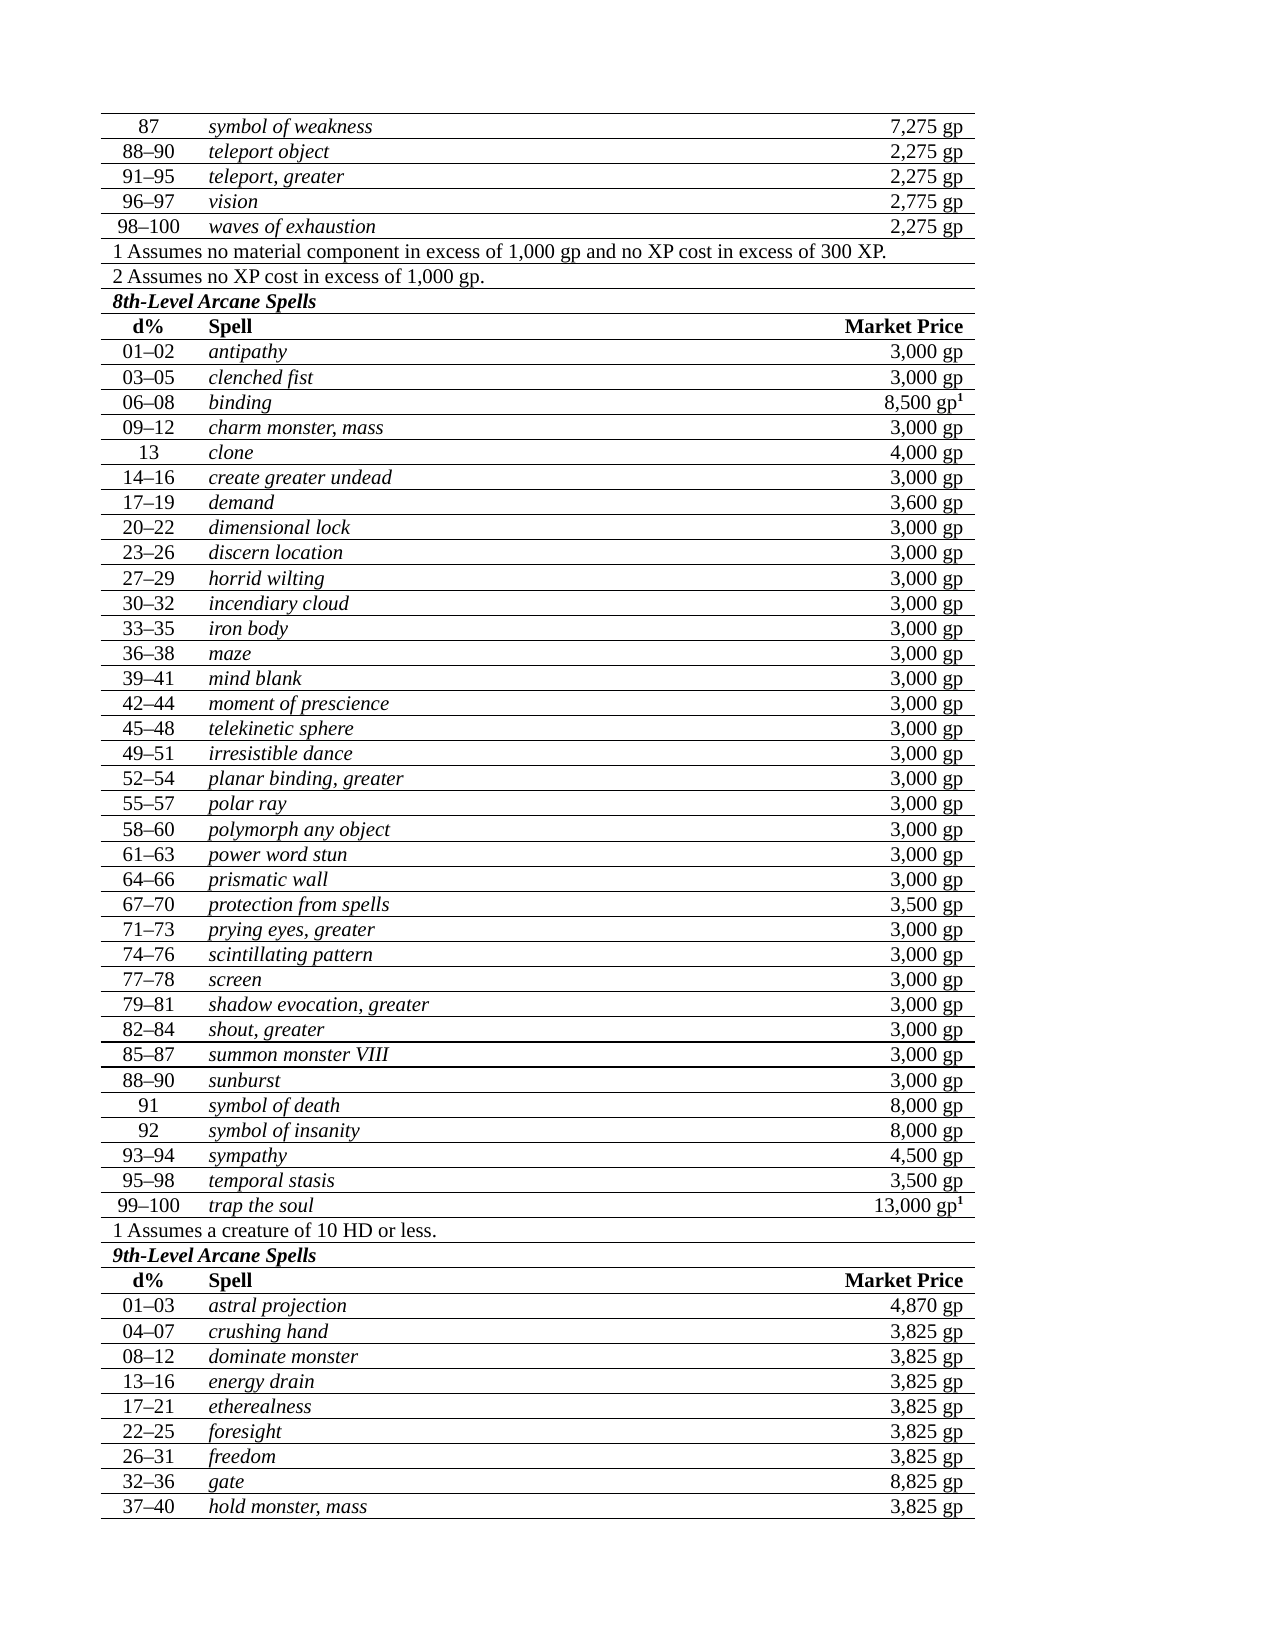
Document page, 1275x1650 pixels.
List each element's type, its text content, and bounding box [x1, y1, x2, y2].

table_cell teleport object [196, 139, 731, 163]
table_cell telekinetic sphere [196, 716, 731, 740]
table_cell freedom [196, 1444, 731, 1468]
table_cell 01–03 [101, 1294, 196, 1317]
table_cell dimensional lock [196, 515, 731, 539]
table_cell trap the soul [196, 1193, 731, 1217]
table_cell 8,000 gp [731, 1093, 975, 1117]
table_cell 77–78 [101, 967, 196, 991]
table_cell 20–22 [101, 515, 196, 539]
table_cell prismatic wall [196, 867, 731, 891]
table_cell 3,000 gp [731, 515, 975, 539]
table_cell hold monster, mass [196, 1494, 731, 1518]
table_cell 14–16 [101, 465, 196, 489]
table_cell 2 Assumes no XP cost in excess of 1,000 gp. [101, 264, 975, 288]
table_cell 4,870 gp [731, 1294, 975, 1317]
table_cell temporal stasis [196, 1168, 731, 1192]
table_cell 2,275 gp [731, 139, 975, 163]
table_cell 26–31 [101, 1444, 196, 1468]
table_cell 8,825 gp [731, 1469, 975, 1493]
table_cell binding [196, 390, 731, 414]
table_cell irresistible dance [196, 741, 731, 765]
table_cell shadow evocation, greater [196, 992, 731, 1016]
table_cell 3,000 gp [731, 591, 975, 614]
table_cell energy drain [196, 1369, 731, 1393]
table_cell 88–90 [101, 139, 196, 163]
table_cell 91 [101, 1093, 196, 1117]
table_cell 3,825 gp [731, 1319, 975, 1343]
table_cell sunburst [196, 1068, 731, 1092]
table_cell Spell [196, 314, 731, 338]
table_cell 39–41 [101, 666, 196, 690]
table_cell 08–12 [101, 1344, 196, 1368]
table_cell discern location [196, 540, 731, 564]
table_cell 04–07 [101, 1319, 196, 1343]
table_cell 3,000 gp [731, 766, 975, 790]
table_cell 49–51 [101, 741, 196, 765]
table_cell 67–70 [101, 892, 196, 916]
table_cell Market Price [731, 1268, 975, 1292]
table_cell teleport, greater [196, 164, 731, 188]
table_cell 3,000 gp [731, 616, 975, 640]
table_cell moment of prescience [196, 691, 731, 715]
table_cell charm monster, mass [196, 415, 731, 439]
table_cell 22–25 [101, 1419, 196, 1443]
table_cell Spell [196, 1268, 731, 1292]
table_cell waves of exhaustion [196, 214, 731, 238]
table_cell 99–100 [101, 1193, 196, 1217]
table_cell 3,000 gp [731, 365, 975, 389]
table_cell polar ray [196, 791, 731, 815]
table_cell 13–16 [101, 1369, 196, 1393]
table_cell 03–05 [101, 365, 196, 389]
table_cell maze [196, 641, 731, 665]
table_cell 33–35 [101, 616, 196, 640]
table_cell dominate monster [196, 1344, 731, 1368]
table_cell 52–54 [101, 766, 196, 790]
table_cell 88–90 [101, 1068, 196, 1092]
table_cell etherealness [196, 1394, 731, 1418]
table_cell 3,600 gp [731, 490, 975, 514]
table_cell 23–26 [101, 540, 196, 564]
table_cell 30–32 [101, 591, 196, 614]
table_cell 8,500 gp1 [731, 390, 975, 414]
table_cell 3,000 gp [731, 992, 975, 1016]
table_cell iron body [196, 616, 731, 640]
table_cell 37–40 [101, 1494, 196, 1518]
table_cell 7,275 gp [731, 114, 975, 138]
table_cell foresight [196, 1419, 731, 1443]
table_cell astral projection [196, 1294, 731, 1317]
table_cell 32–36 [101, 1469, 196, 1493]
table_cell 3,000 gp [731, 867, 975, 891]
table_cell mind blank [196, 666, 731, 690]
table_cell 3,825 gp [731, 1344, 975, 1368]
table_cell 3,000 gp [731, 666, 975, 690]
table_cell 2,275 gp [731, 164, 975, 188]
table_cell 58–60 [101, 816, 196, 841]
table_cell 79–81 [101, 992, 196, 1016]
table_cell 8th-Level Arcane Spells [101, 289, 975, 313]
table_cell 06–08 [101, 390, 196, 414]
table_cell 3,000 gp [731, 942, 975, 966]
table_cell clenched fist [196, 365, 731, 389]
table_cell 93–94 [101, 1143, 196, 1167]
table_cell planar binding, greater [196, 766, 731, 790]
table_cell 3,825 gp [731, 1394, 975, 1418]
table_cell 3,000 gp [731, 691, 975, 715]
table_cell 74–76 [101, 942, 196, 966]
table_cell 55–57 [101, 791, 196, 815]
table_cell 87 [101, 114, 196, 138]
table_cell 85–87 [101, 1043, 196, 1066]
table_cell d% [101, 1268, 196, 1292]
table_cell 27–29 [101, 565, 196, 589]
table_cell 3,000 gp [731, 917, 975, 941]
table_cell 3,000 gp [731, 415, 975, 439]
table_cell 9th-Level Arcane Spells [101, 1243, 975, 1267]
table_cell 4,500 gp [731, 1143, 975, 1167]
table_cell 3,000 gp [731, 816, 975, 841]
table_cell 3,000 gp [731, 641, 975, 665]
table_cell screen [196, 967, 731, 991]
table_cell crushing hand [196, 1319, 731, 1343]
table_cell polymorph any object [196, 816, 731, 841]
table_cell 17–19 [101, 490, 196, 514]
table_cell 3,000 gp [731, 842, 975, 866]
table_cell 3,000 gp [731, 791, 975, 815]
table_cell incendiary cloud [196, 591, 731, 614]
table_cell 96–97 [101, 189, 196, 213]
table_cell 95–98 [101, 1168, 196, 1192]
table_cell 2,275 gp [731, 214, 975, 238]
table_cell vision [196, 189, 731, 213]
table_cell 3,825 gp [731, 1419, 975, 1443]
table_cell 3,825 gp [731, 1444, 975, 1468]
table_cell symbol of insanity [196, 1118, 731, 1142]
table_cell 91–95 [101, 164, 196, 188]
table_cell scintillating pattern [196, 942, 731, 966]
table_cell 3,000 gp [731, 465, 975, 489]
table_cell 13,000 gp1 [731, 1193, 975, 1217]
table_cell symbol of weakness [196, 114, 731, 138]
table_cell gate [196, 1469, 731, 1493]
table_cell 3,000 gp [731, 565, 975, 589]
table_cell d% [101, 314, 196, 338]
table_cell Market Price [731, 314, 975, 338]
table_cell 3,000 gp [731, 1068, 975, 1092]
table_cell 36–38 [101, 641, 196, 665]
table_cell 01–02 [101, 340, 196, 363]
table_cell 3,500 gp [731, 1168, 975, 1192]
table_cell 82–84 [101, 1017, 196, 1041]
table_cell 4,000 gp [731, 440, 975, 464]
table_cell symbol of death [196, 1093, 731, 1117]
table_cell 1 Assumes a creature of 10 HD or less. [101, 1218, 975, 1242]
table_cell sympathy [196, 1143, 731, 1167]
table_cell antipathy [196, 340, 731, 363]
table_cell 3,000 gp [731, 340, 975, 363]
table_cell summon monster VIII [196, 1043, 731, 1066]
table_cell 3,500 gp [731, 892, 975, 916]
table_cell demand [196, 490, 731, 514]
table_cell 71–73 [101, 917, 196, 941]
table_cell shout, greater [196, 1017, 731, 1041]
table_cell 42–44 [101, 691, 196, 715]
table_cell 3,000 gp [731, 1043, 975, 1066]
table_cell 3,000 gp [731, 967, 975, 991]
table_cell clone [196, 440, 731, 464]
table_cell 3,000 gp [731, 540, 975, 564]
table_cell prying eyes, greater [196, 917, 731, 941]
table_cell 3,825 gp [731, 1494, 975, 1518]
table_cell 3,000 gp [731, 1017, 975, 1041]
table_cell create greater undead [196, 465, 731, 489]
table_cell 61–63 [101, 842, 196, 866]
table_cell protection from spells [196, 892, 731, 916]
table_cell 17–21 [101, 1394, 196, 1418]
table_cell 98–100 [101, 214, 196, 238]
table_cell 45–48 [101, 716, 196, 740]
table_cell 1 Assumes no material component in excess of 1,000 gp and no XP cost in excess of 300 XP. [101, 239, 975, 263]
table_cell 92 [101, 1118, 196, 1142]
table_cell power word stun [196, 842, 731, 866]
table_cell horrid wilting [196, 565, 731, 589]
table_cell 09–12 [101, 415, 196, 439]
table_cell 8,000 gp [731, 1118, 975, 1142]
table_cell 13 [101, 440, 196, 464]
table_cell 3,000 gp [731, 716, 975, 740]
table_cell 2,775 gp [731, 189, 975, 213]
table_cell 3,825 gp [731, 1369, 975, 1393]
table_cell 64–66 [101, 867, 196, 891]
table_cell 3,000 gp [731, 741, 975, 765]
